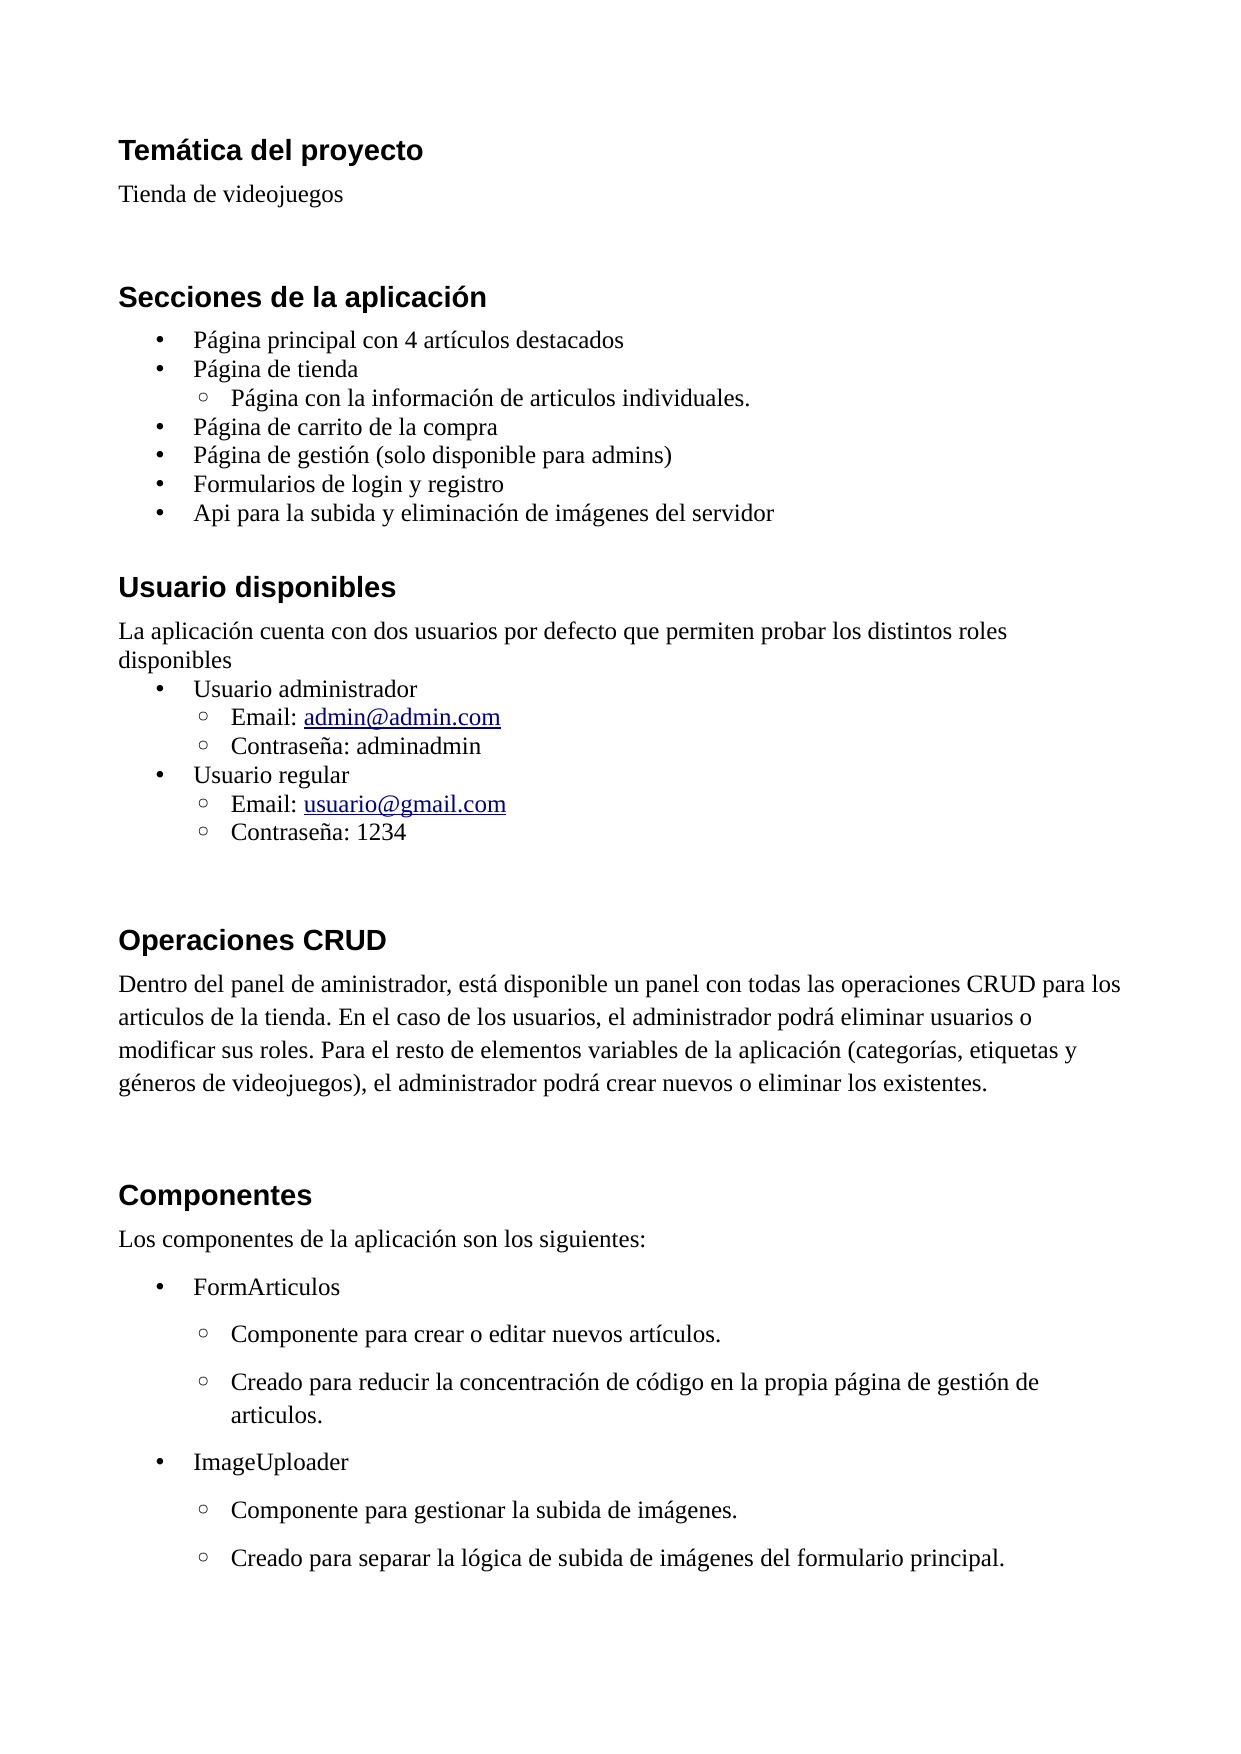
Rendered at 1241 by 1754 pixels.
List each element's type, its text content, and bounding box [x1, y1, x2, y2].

list Email: admin@admin.com [193, 702, 1122, 731]
list FormArticulos [156, 1272, 1122, 1300]
list Componente para gestionar la subida de imágenes. [193, 1495, 1122, 1524]
list Formularios de login y registro [156, 469, 1122, 498]
subtitle Secciones de la aplicación [118, 279, 1122, 313]
list Contraseña: 1234 [193, 817, 1122, 846]
subtitle Temática del proyecto [118, 133, 1122, 166]
list Contraseña: adminadmin [193, 731, 1122, 760]
list Api para la subida y eliminación de imágenes del servidor [156, 498, 1122, 527]
list Email: usuario@gmail.com [193, 789, 1122, 817]
list Página de gestión (solo disponible para admins) [156, 441, 1122, 469]
text Dentro del panel de aministrador, está disponible un panel con todas las operaciones CRUD para los articulos de la tienda. En el caso de los usuarios, el administrador podrá eliminar usuarios o modificar sus roles. Para el resto de elementos variables de la aplicación (categorías, etiquetas y géneros de videojuegos), el administrador podrá crear nuevos o eliminar los existentes. [118, 969, 1122, 1097]
text Tienda de videojuegos [118, 179, 1122, 207]
list ImageUploader [156, 1447, 1122, 1476]
subtitle Operaciones CRUD [118, 889, 1122, 957]
list Usuario administrador [156, 674, 1122, 702]
list Página de tienda [156, 354, 1122, 383]
text Los componentes de la aplicación son los siguientes: [118, 1224, 1122, 1253]
list Usuario regular [156, 760, 1122, 789]
list Página con la información de articulos individuales. [193, 383, 1122, 412]
list Creado para reducir la concentración de código en la propia página de gestión de articulos. [193, 1367, 1122, 1429]
list Creado para separar la lógica de subida de imágenes del formulario principal. [193, 1543, 1122, 1571]
list Página de carrito de la compra [156, 412, 1122, 441]
text La aplicación cuenta con dos usuarios por defecto que permiten probar los distintos roles disponibles [118, 616, 1122, 674]
subtitle Usuario disponibles [118, 570, 1122, 604]
subtitle Componentes [118, 1178, 1122, 1212]
list Página principal con 4 artículos destacados [156, 326, 1122, 354]
list Componente para crear o editar nuevos artículos. [193, 1319, 1122, 1348]
